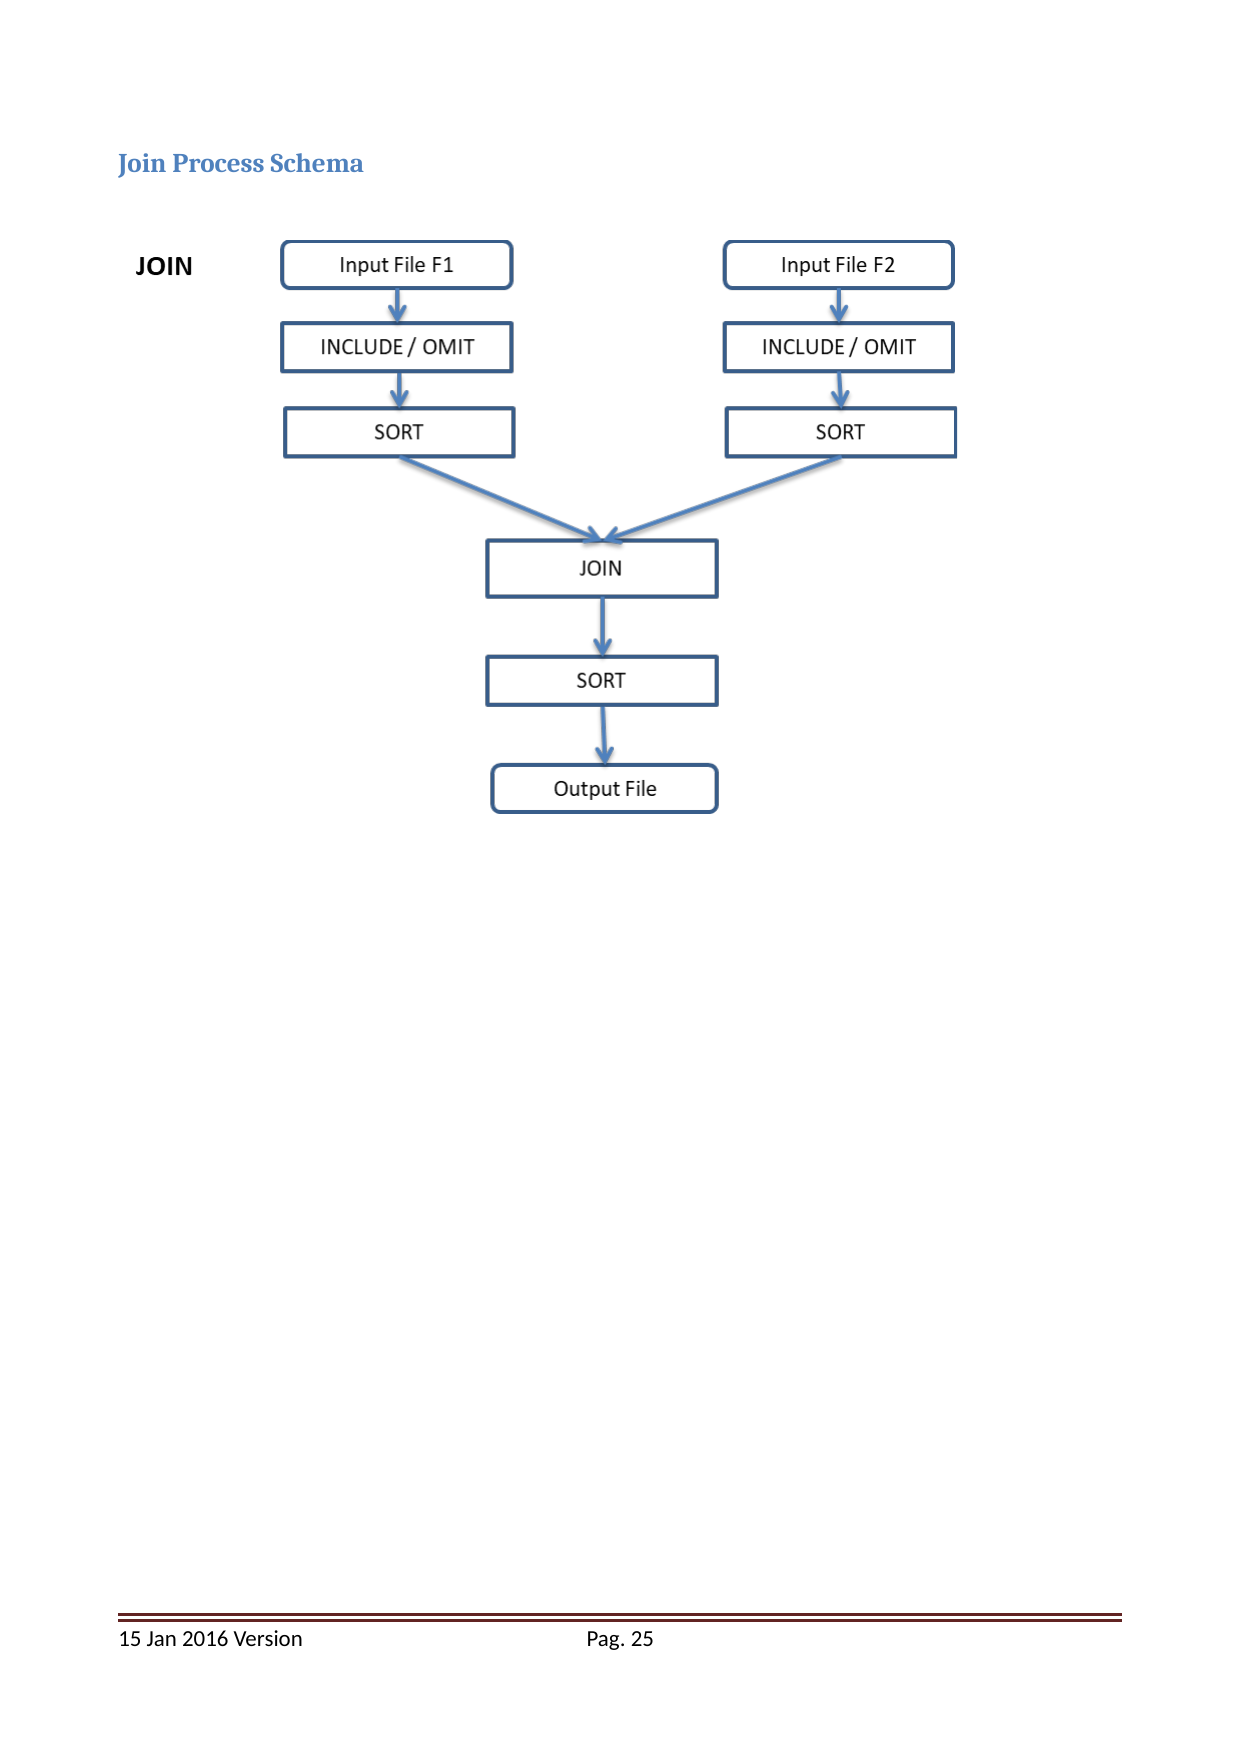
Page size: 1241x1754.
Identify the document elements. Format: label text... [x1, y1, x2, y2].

picture [118, 240, 958, 816]
subtitle Join Process Schema [118, 148, 1122, 179]
